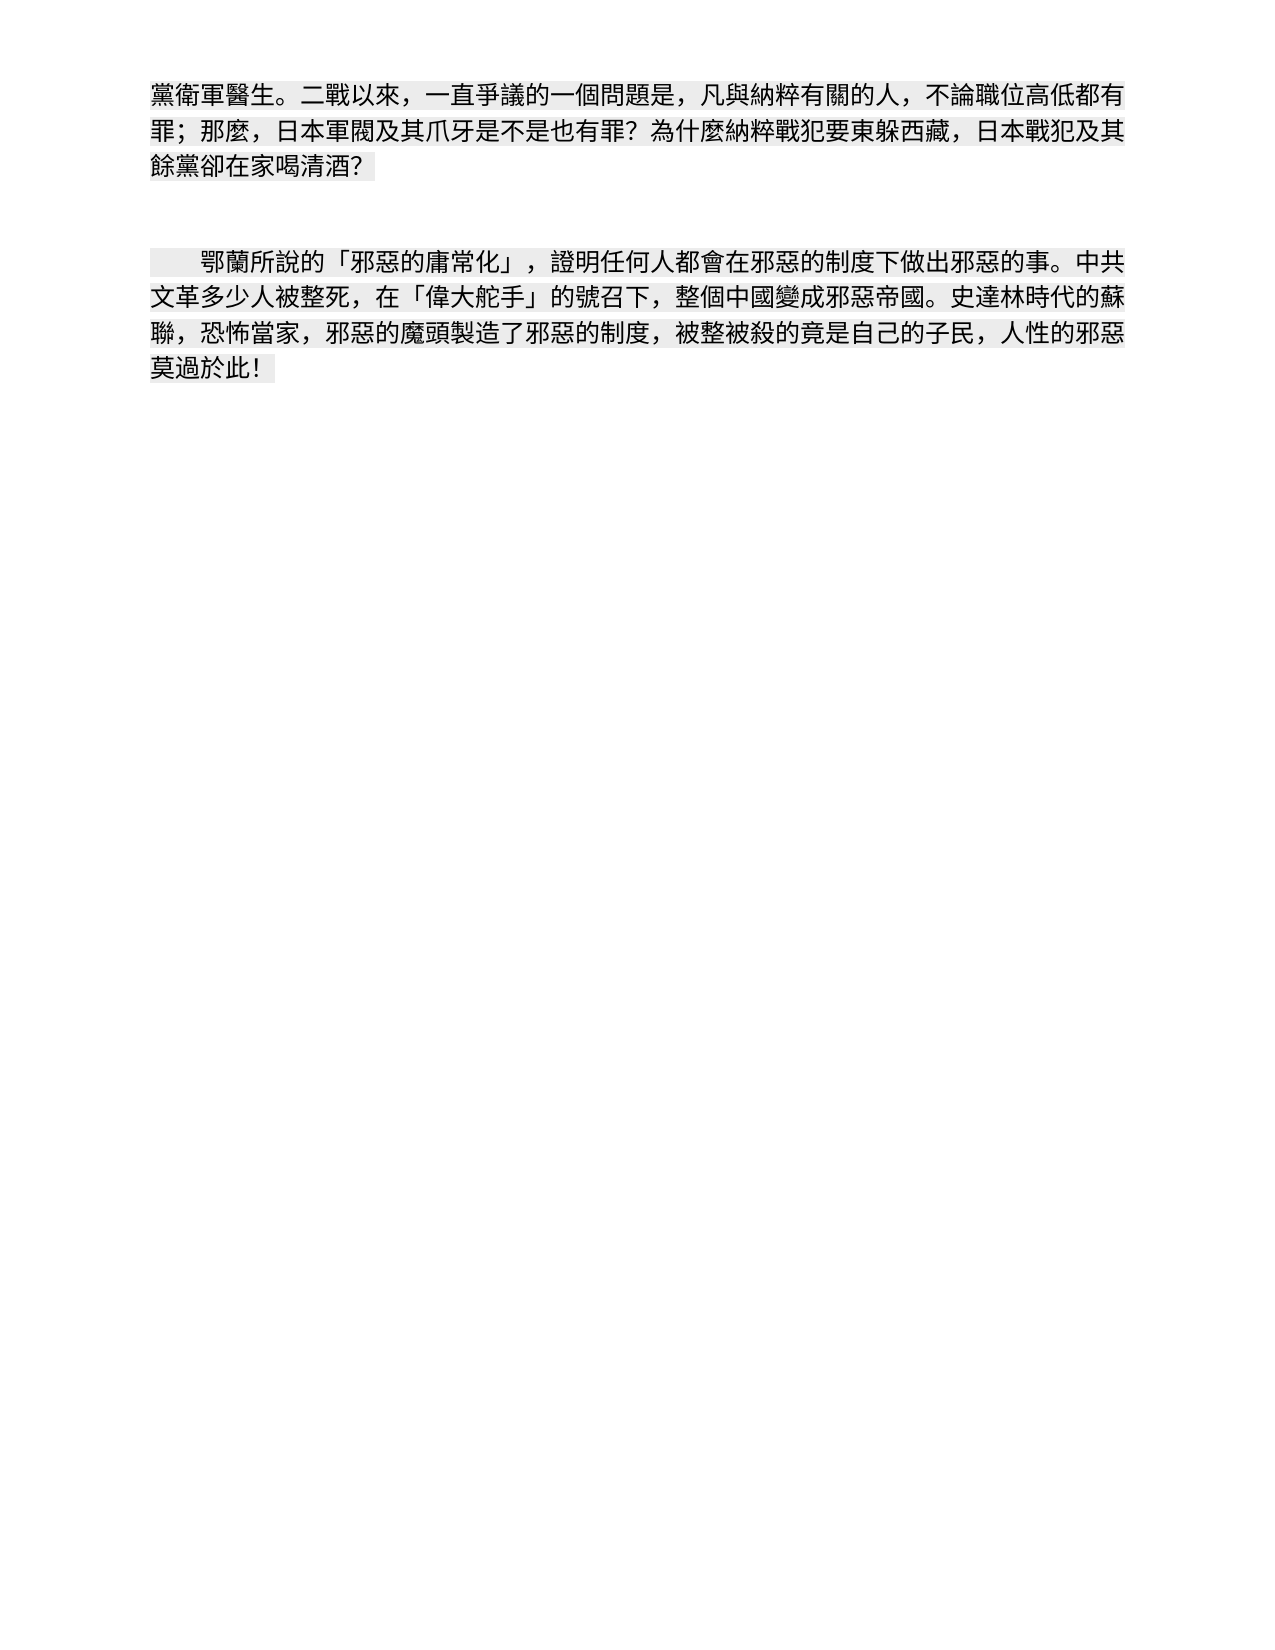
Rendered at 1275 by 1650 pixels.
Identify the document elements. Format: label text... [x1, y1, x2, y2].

text 黨衛軍醫生。二戰以來，一直爭議的一個問題是，凡與納粹有關的人，不論職位高低都有罪；那麼，日本軍閥及其爪牙是不是也有罪？為什麼納粹戰犯要東躲西藏，日本戰犯及其餘黨卻在家喝清酒？ [150, 75, 1125, 181]
text 鄂蘭所說的「邪惡的庸常化」，證明任何人都會在邪惡的制度下做出邪惡的事。中共文革多少人被整死，在「偉大舵手」的號召下，整個中國變成邪惡帝國。史達林時代的蘇聯，恐怖當家，邪惡的魔頭製造了邪惡的制度，被整被殺的竟是自己的子民，人性的邪惡莫過於此！ [150, 206, 1125, 383]
